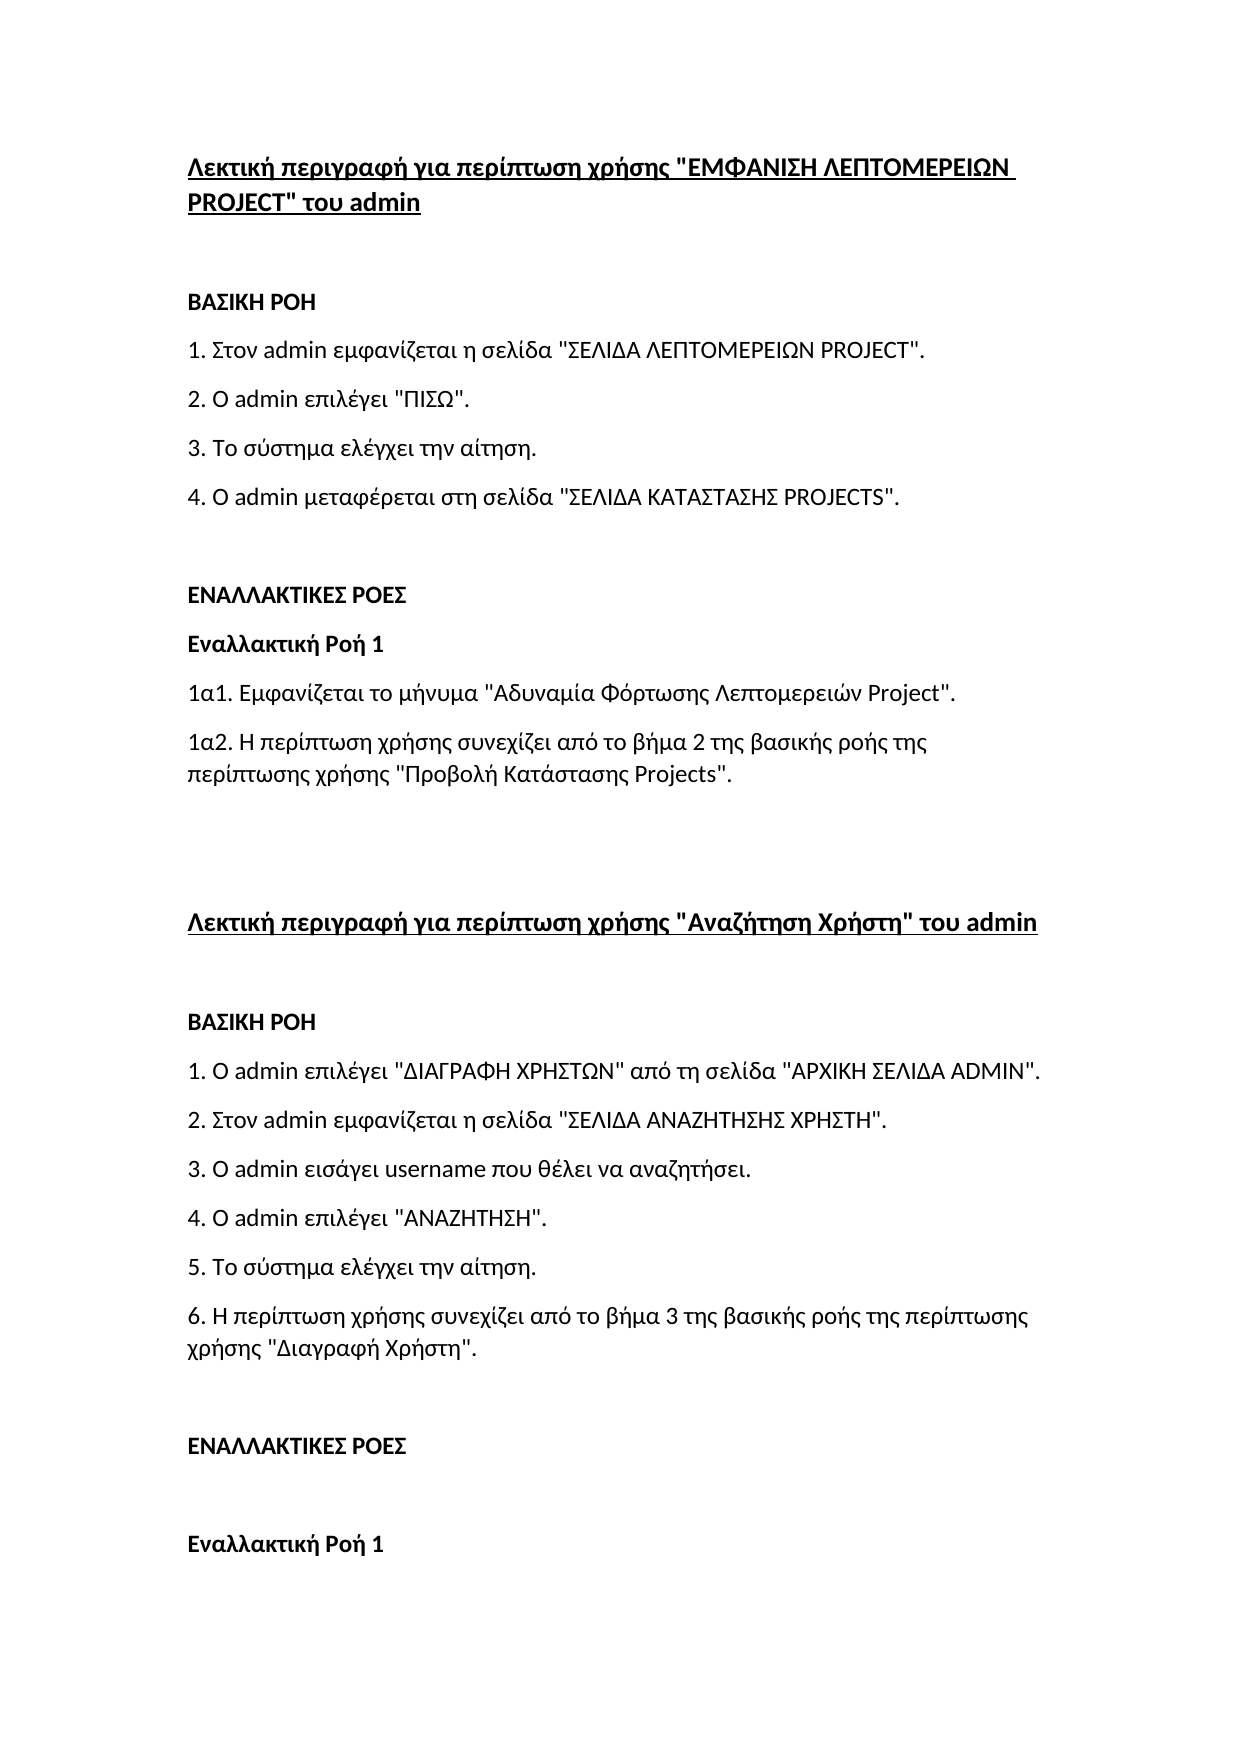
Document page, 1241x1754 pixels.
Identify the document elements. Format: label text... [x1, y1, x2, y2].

text 1α2. H περίπτωση χρήσης συνεχίζει από το βήμα 2 της βασικής ροής της περίπτωσης χρήσης "Προβολή Κατάστασης Projects". [187, 726, 1053, 789]
text ΒΑΣΙΚΗ ΡΟΗ [187, 1006, 1053, 1037]
text Εναλλακτική Ροή 1 [187, 628, 1053, 659]
text ΕΝΑΛΛΑΚΤΙΚΕΣ ΡΟΕΣ [187, 1430, 1053, 1461]
text 1α1. Εμφανίζεται το μήνυμα "Αδυναμία Φόρτωσης Λεπτομερειών Project". [187, 677, 1053, 708]
text 4. Ο admin επιλέγει "ΑΝΑΖΗΤΗΣΗ". [187, 1202, 1053, 1232]
text Λεκτική περιγραφή για περίπτωση χρήσης "ΕΜΦΑΝΙΣΗ ΛΕΠΤΟΜΕΡΕΙΩΝ PROJECT" του admin [187, 150, 1053, 218]
text 3. Το σύστημα ελέγχει την αίτηση. [187, 432, 1053, 463]
text ΒΑΣΙΚΗ ΡΟΗ [187, 286, 1053, 316]
text 1. Ο admin επιλέγει "ΔΙΑΓΡΑΦΗ ΧΡΗΣΤΩΝ" από τη σελίδα "ΑΡΧΙΚΗ ΣΕΛΙΔΑ ADMIN". [187, 1055, 1053, 1086]
text 2. Ο admin επιλέγει "ΠΙΣΩ". [187, 383, 1053, 414]
text 5. Το σύστημα ελέγχει την αίτηση. [187, 1251, 1053, 1281]
text Λεκτική περιγραφή για περίπτωση χρήσης "Αναζήτηση Χρήστη" του admin [187, 905, 1053, 938]
text ΕΝΑΛΛΑΚΤΙΚΕΣ ΡΟΕΣ [187, 579, 1053, 610]
text Εναλλακτική Ροή 1 [187, 1528, 1053, 1558]
text 6. Η περίπτωση χρήσης συνεχίζει από το βήμα 3 της βασικής ροής της περίπτωσης χρήσης "Διαγραφή Χρήστη". [187, 1300, 1053, 1363]
text 4. Ο admin μεταφέρεται στη σελίδα "ΣΕΛΙΔΑ ΚΑΤΑΣΤΑΣΗΣ PROJECTS". [187, 481, 1053, 512]
text 2. Στον admin εμφανίζεται η σελίδα "ΣΕΛΙΔΑ ΑΝΑΖΗΤΗΣΗΣ ΧΡΗΣΤΗ". [187, 1104, 1053, 1134]
text 1. Στον admin εμφανίζεται η σελίδα "ΣΕΛΙΔΑ ΛΕΠΤΟΜΕΡΕΙΩΝ PROJECT". [187, 334, 1053, 365]
text 3. O admin εισάγει username που θέλει να αναζητήσει. [187, 1153, 1053, 1183]
